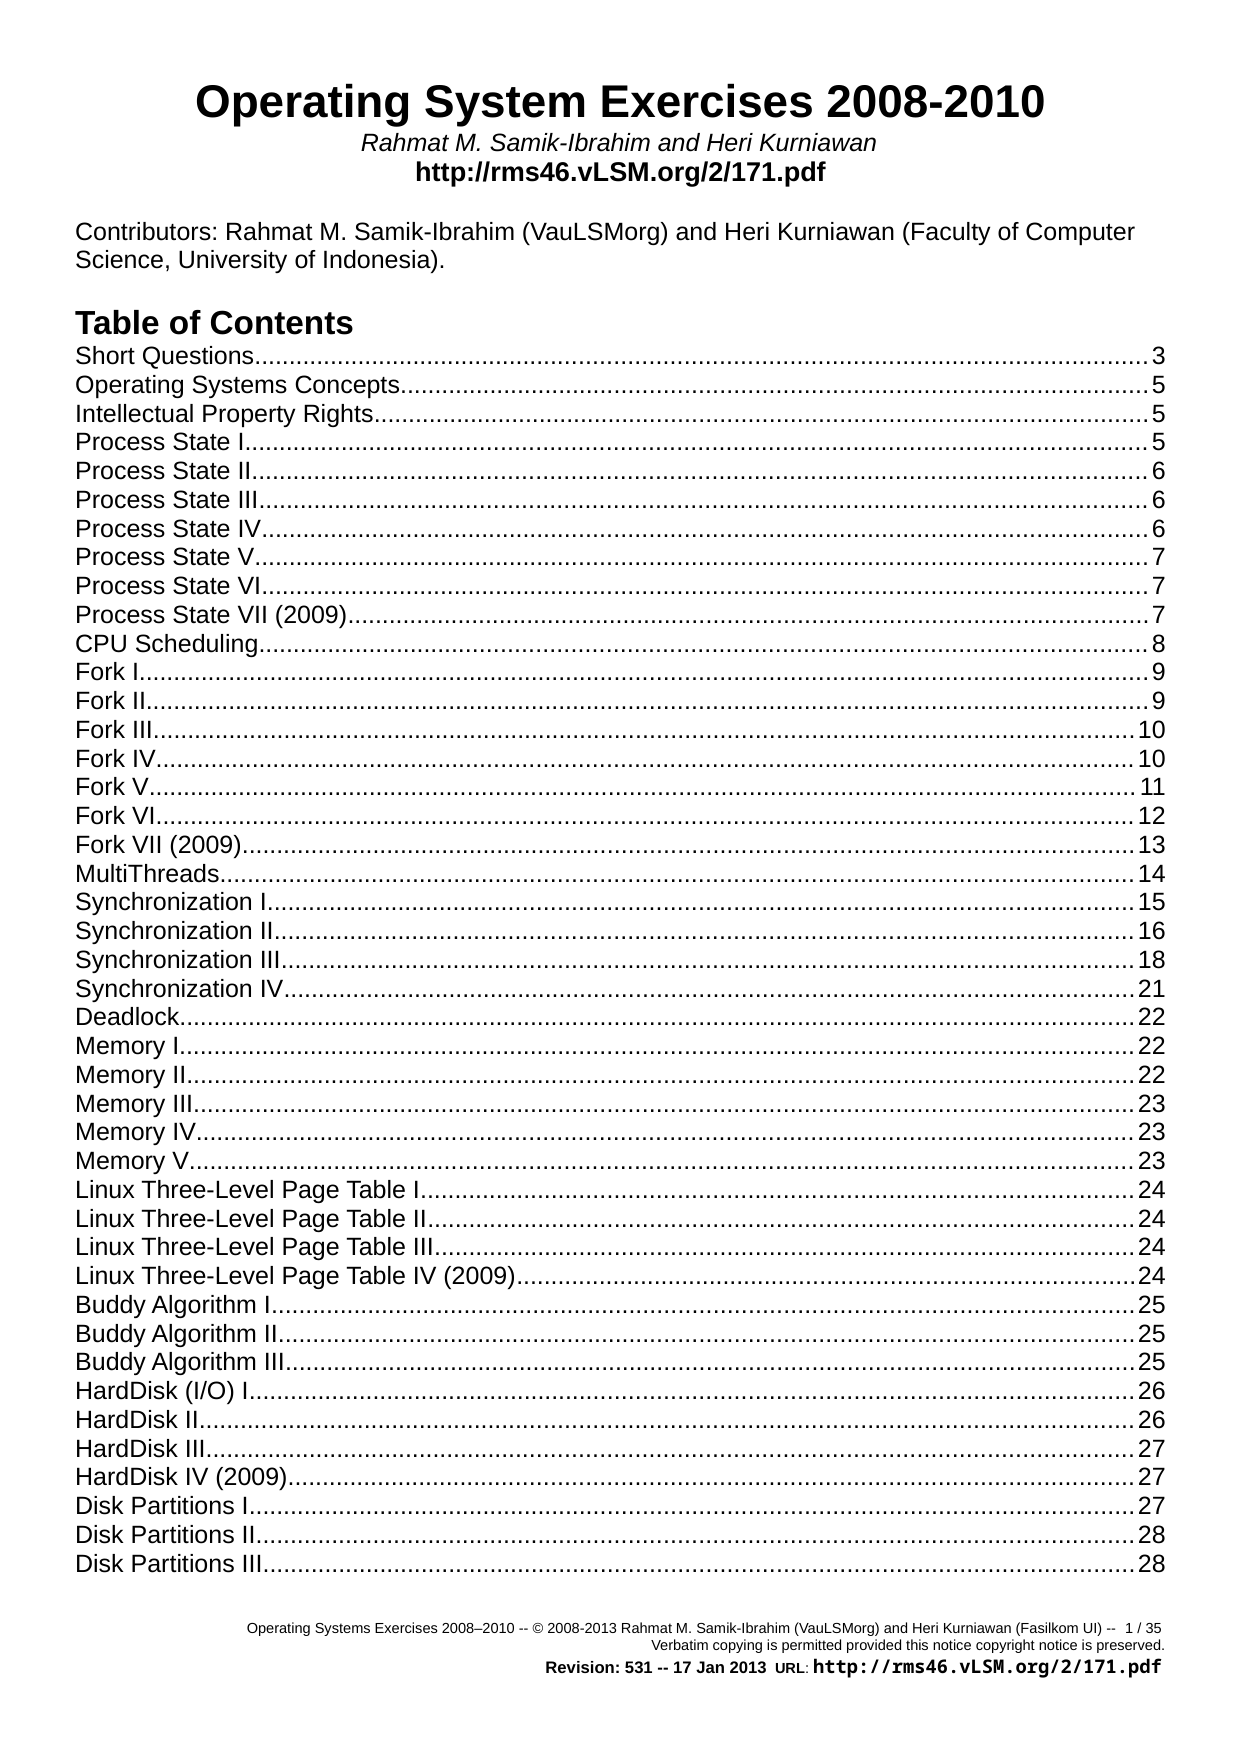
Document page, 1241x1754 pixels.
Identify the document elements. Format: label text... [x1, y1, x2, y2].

text Rahmat M. Samik-Ibrahim and Heri Kurniawan [75, 128, 1166, 156]
text Synchronization I 15 [75, 887, 1166, 916]
text Fork I 9 [75, 657, 1166, 686]
text Fork II 9 [75, 686, 1166, 715]
text Synchronization III 18 [75, 945, 1166, 974]
text Disk Partitions III 28 [75, 1549, 1166, 1577]
text http://rms46.vLSM.org/2/171.pdf [75, 156, 1166, 188]
text Linux Three-Level Page Table IV (2009) 24 [75, 1261, 1166, 1290]
text Synchronization II 16 [75, 916, 1166, 945]
text Linux Three-Level Page Table II 24 [75, 1204, 1166, 1232]
text Process State III 6 [75, 485, 1166, 514]
text HardDisk III 27 [75, 1434, 1166, 1462]
text Memory IV 23 [75, 1117, 1166, 1146]
text Fork III 10 [75, 715, 1166, 744]
text Process State VI 7 [75, 571, 1166, 600]
text Process State IV 6 [75, 514, 1166, 542]
text Process State V 7 [75, 542, 1166, 571]
text Contributors: Rahmat M. Samik-Ibrahim (VauLSMorg) and Heri Kurniawan (Faculty of Computer Science, University of Indonesia). [75, 216, 1166, 274]
text Fork V 11 [75, 772, 1166, 801]
text Memory II 22 [75, 1060, 1166, 1089]
text CPU Scheduling 8 [75, 629, 1166, 657]
text HardDisk IV (2009) 27 [75, 1462, 1166, 1491]
text Memory V 23 [75, 1146, 1166, 1175]
subtitle Table of Contents [75, 303, 1166, 341]
text Fork IV 10 [75, 744, 1166, 772]
text Linux Three-Level Page Table III 24 [75, 1232, 1166, 1261]
text Buddy Algorithm I 25 [75, 1290, 1166, 1319]
text Intellectual Property Rights 5 [75, 399, 1166, 427]
text Linux Three-Level Page Table I 24 [75, 1175, 1166, 1204]
text Disk Partitions I 27 [75, 1491, 1166, 1520]
text HardDisk (I/O) I 26 [75, 1376, 1166, 1405]
text Memory III 23 [75, 1089, 1166, 1117]
text Process State VII (2009) 7 [75, 600, 1166, 629]
text Buddy Algorithm III 25 [75, 1347, 1166, 1376]
text Memory I 22 [75, 1031, 1166, 1060]
text Fork VII (2009) 13 [75, 830, 1166, 859]
text Deadlock 22 [75, 1002, 1166, 1031]
text Disk Partitions II 28 [75, 1520, 1166, 1549]
text HardDisk II 26 [75, 1405, 1166, 1434]
text Buddy Algorithm II 25 [75, 1319, 1166, 1347]
text Process State I 5 [75, 427, 1166, 456]
text MultiThreads 14 [75, 859, 1166, 887]
text Short Questions 3 [75, 341, 1166, 370]
text Process State II 6 [75, 456, 1166, 485]
text Fork VI 12 [75, 801, 1166, 830]
text Operating Systems Concepts 5 [75, 370, 1166, 399]
text Synchronization IV 21 [75, 974, 1166, 1002]
text Operating System Exercises 2008-2010 [75, 75, 1166, 128]
